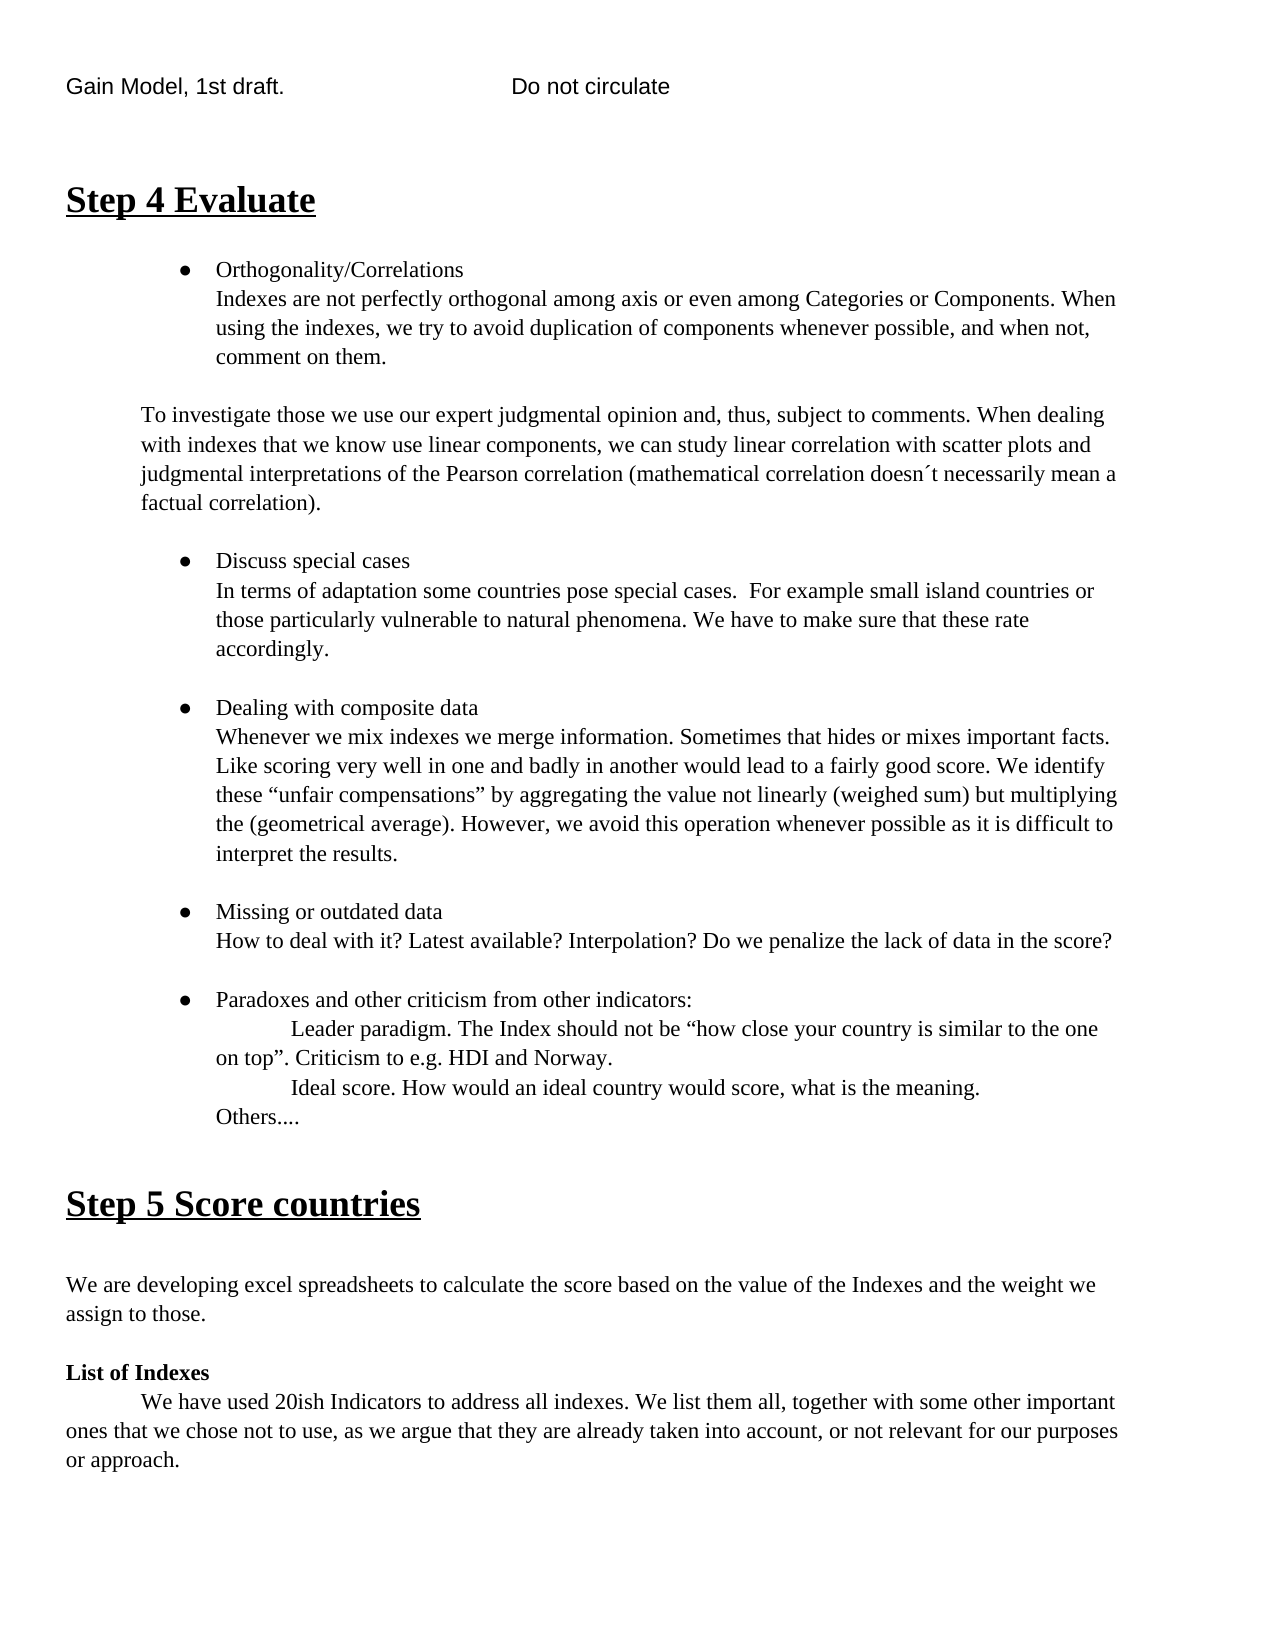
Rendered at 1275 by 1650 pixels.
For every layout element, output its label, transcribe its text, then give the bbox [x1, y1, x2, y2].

text We are developing excel spreadsheets to calculate the score based on the value of the Indexes and the weight we assign to those. [66, 1272, 1125, 1327]
list Missing or outdated data How to deal with it? Latest available? Interpolation? Do we penalize the lack of data in the score? [178, 899, 1125, 954]
list Orthogonality/Correlations Indexes are not perfectly orthogonal among axis or even among Categories or Components. When using the indexes, we try to avoid duplication of components whenever possible, and when not, comment on them. [178, 256, 1125, 399]
text To investigate those we use our expert judgmental opinion and, thus, subject to comments. When dealing with indexes that we know use linear components, we can study linear correlation with scatter plots and judgmental interpretations of the Pearson correlation (mathematical correlation doesn´t necessarily mean a factual correlation). [141, 402, 1125, 515]
text Step 4 Evaluate [66, 179, 1125, 221]
text We have used 20ish Indicators to address all indexes. We list them all, together with some other important ones that we chose not to use, as we argue that they are already taken into account, or not relevant for our purposes or approach. [66, 1389, 1125, 1473]
subtitle Step 5 Score countries [66, 1183, 1125, 1224]
list Paradoxes and other criticism from other indicators: Leader paradigm. The Index should not be “how close your country is similar to the one on top”. Criticism to e.g. HDI and Norway. Ideal score. How would an ideal country would score, what is the meaning. Others.... [178, 987, 1125, 1129]
text List of Indexes [66, 1360, 1125, 1385]
list Discuss special cases In terms of adaptation some countries pose special cases. For example small island countries or those particularly vulnerable to natural phenomena. We have to make sure that these rate accordingly. [178, 548, 1125, 661]
list Dealing with composite data Whenever we mix indexes we merge information. Sometimes that hides or mixes important facts. Like scoring very well in one and badly in another would lead to a fairly good score. We identify these “unfair compensations” by aggregating the value not linearly (weighed sum) but multiplying the (geometrical average). However, we avoid this operation whenever possible as it is difficult to interpret the results. [178, 694, 1125, 866]
